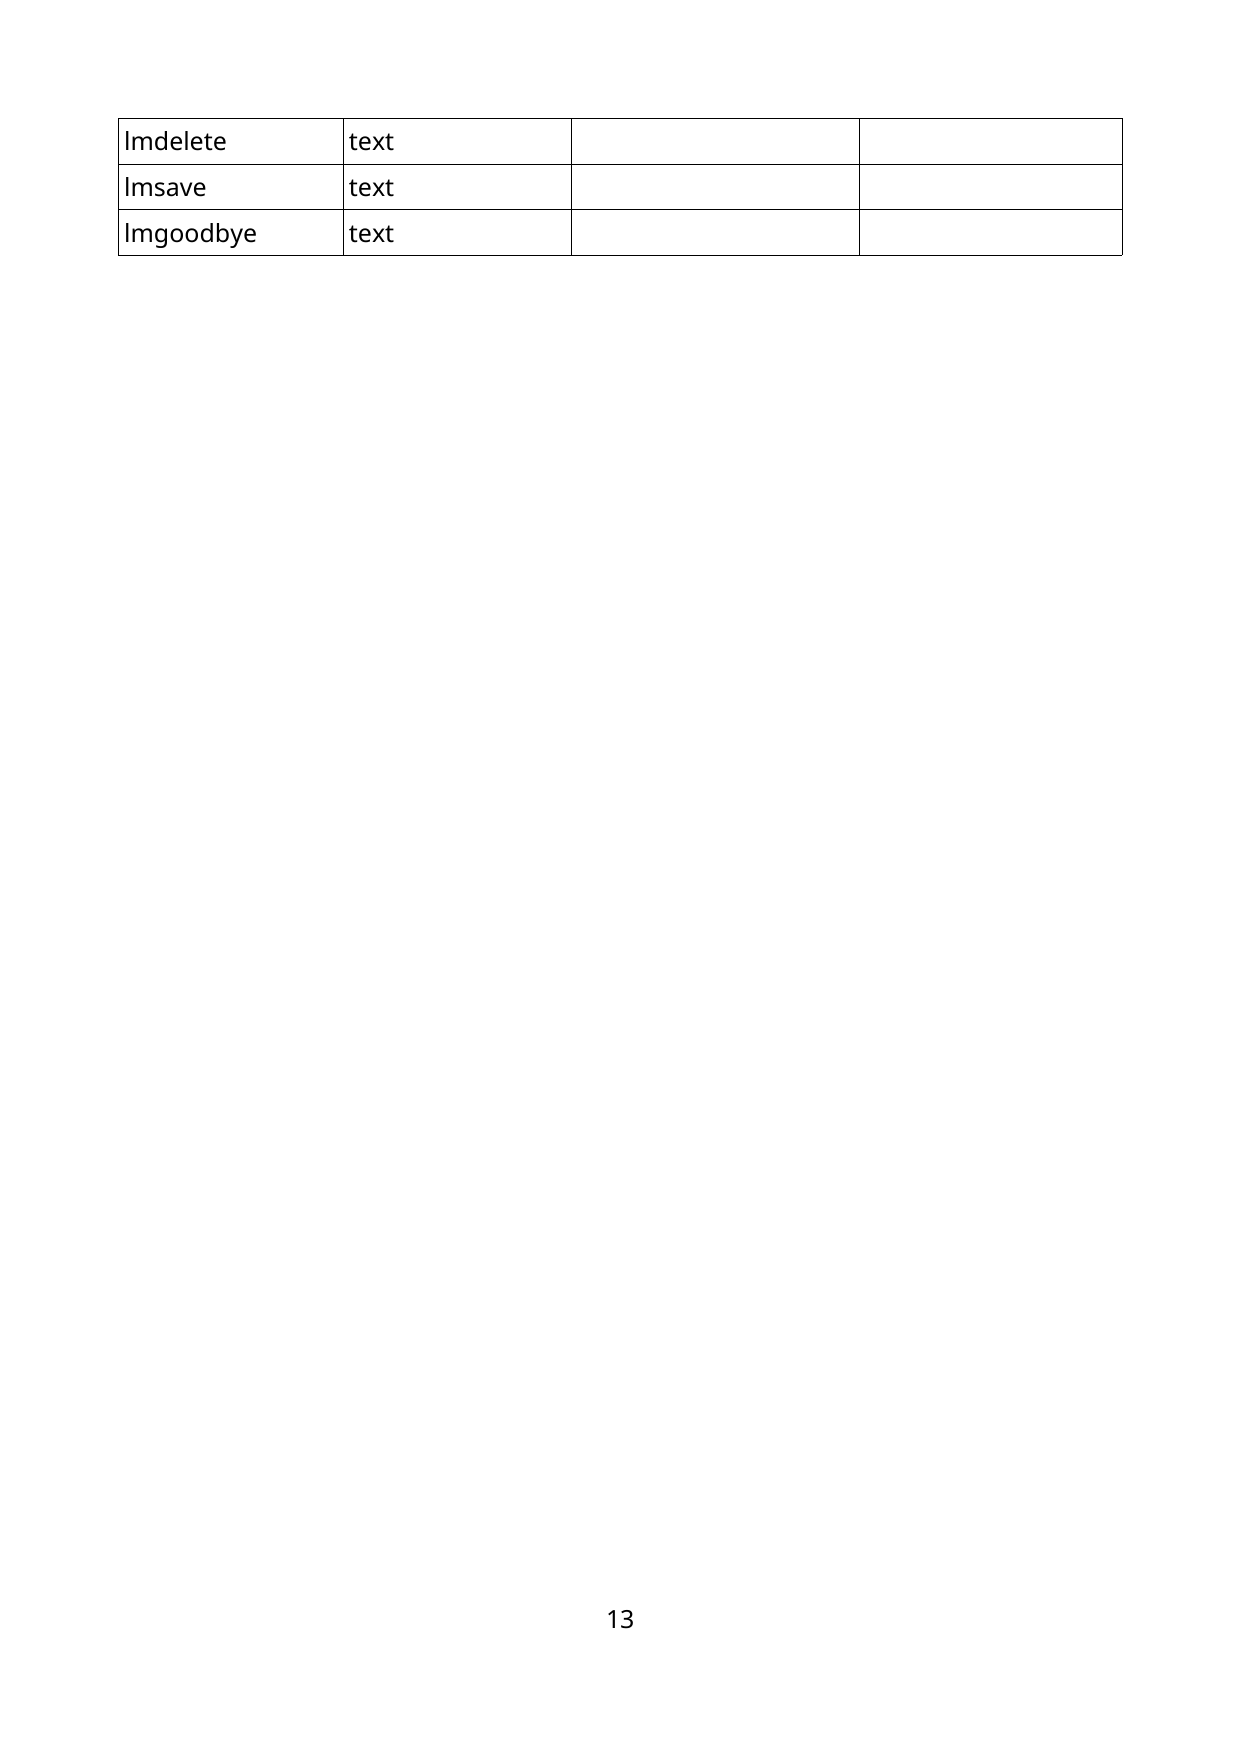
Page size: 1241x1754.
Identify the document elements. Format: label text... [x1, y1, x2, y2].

table_cell lmgoodbye [119, 210, 343, 255]
table_cell [860, 210, 1122, 255]
table_cell text [344, 119, 571, 164]
table_cell text [344, 210, 571, 255]
table_cell text [344, 165, 571, 209]
table_cell lmsave [119, 165, 343, 209]
table_cell lmdelete [119, 119, 343, 164]
table_cell [860, 165, 1122, 209]
table_cell [572, 165, 859, 209]
table_cell [572, 210, 859, 255]
table_cell [860, 119, 1122, 164]
table_cell [572, 119, 859, 164]
